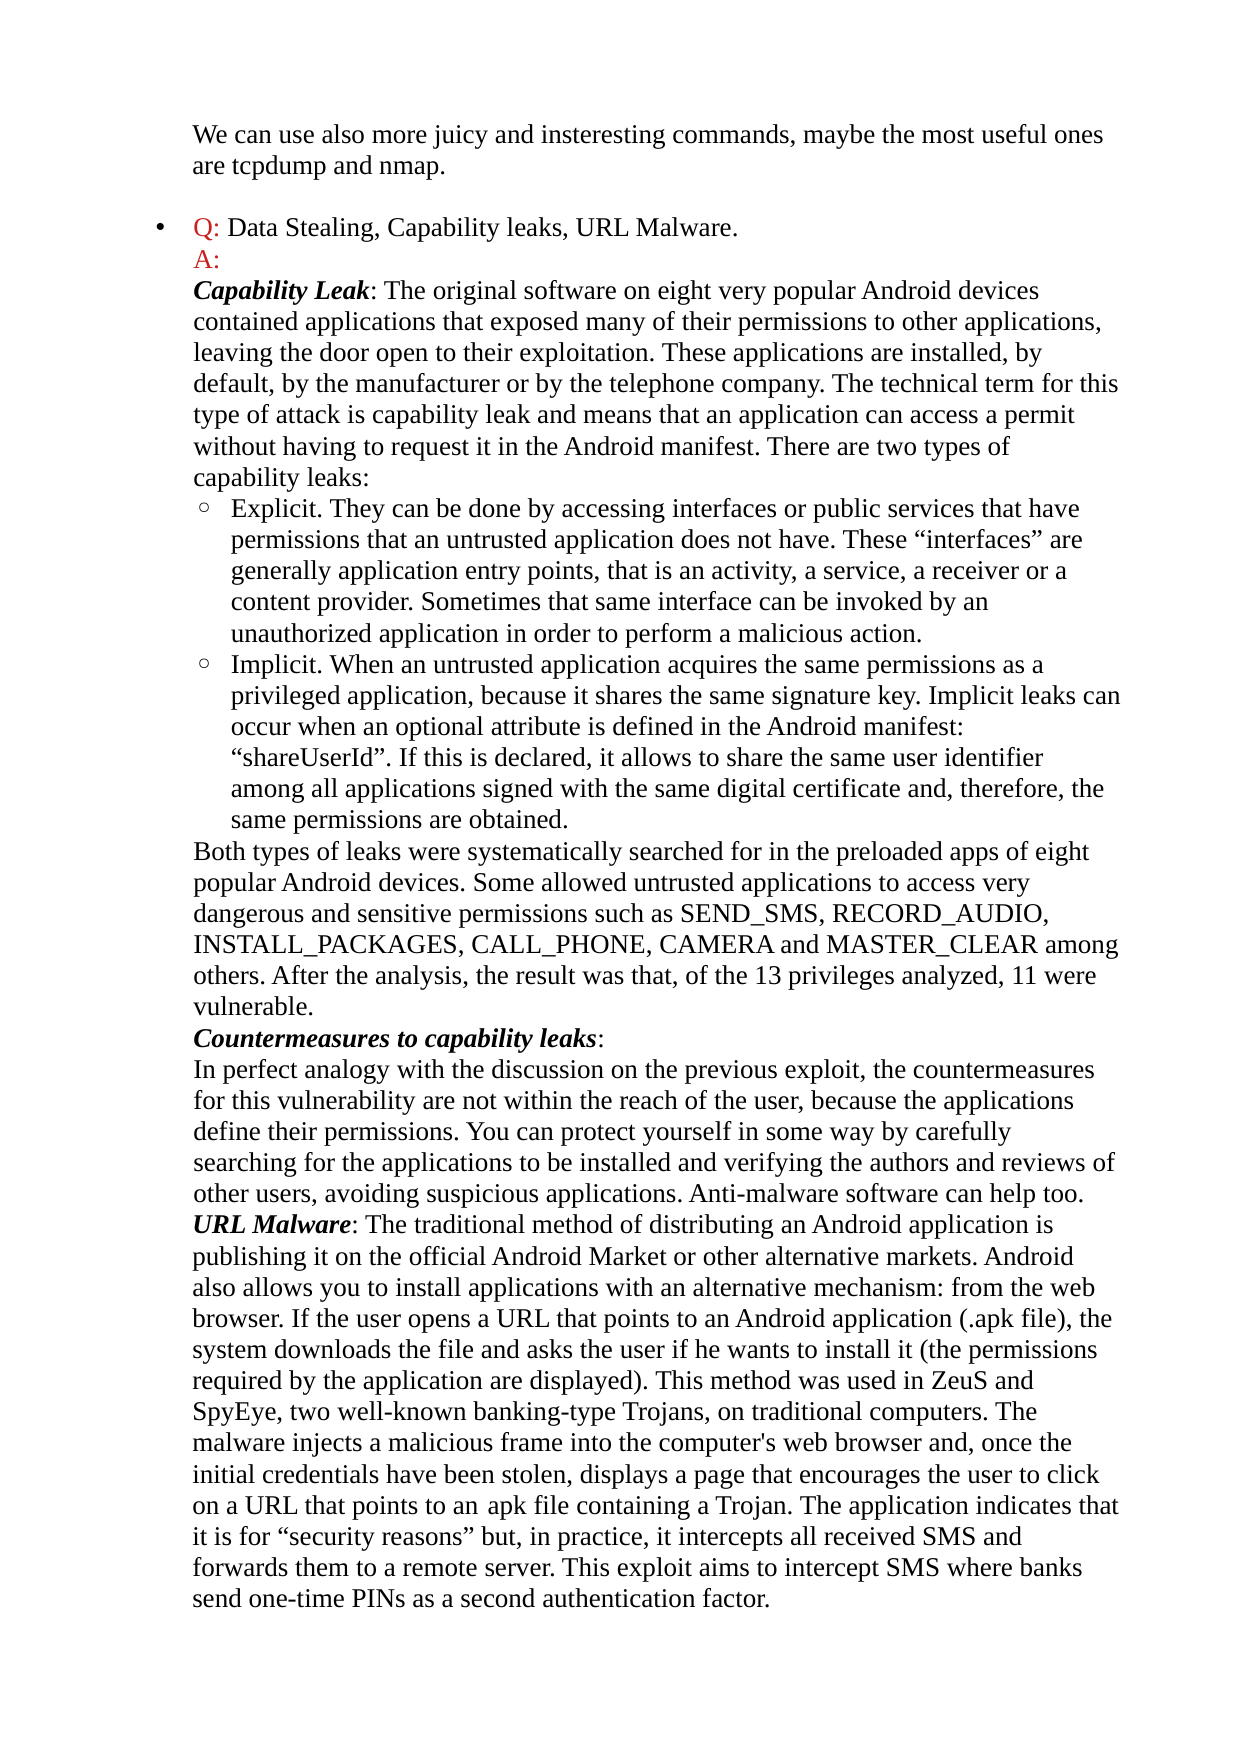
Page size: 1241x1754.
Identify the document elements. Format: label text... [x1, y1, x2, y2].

list Capability Leak: The original software on eight very popular Android devices contained applications that exposed many of their permissions to other applications, leaving the door open to their exploitation. These applications are installed, by default, by the manufacturer or by the telephone company. The technical term for this type of attack is capability leak and means that an application can access a permit without having to request it in the Android manifest. There are two types of capability leaks: [156, 274, 1122, 492]
list A: [156, 243, 1122, 274]
list Q: Data Stealing, Capability leaks, URL Malware. [156, 212, 1122, 243]
text We can use also more juicy and insteresting commands, maybe the most useful ones are tcpdump and nmap. [118, 118, 1122, 180]
list Both types of leaks were systematically searched for in the preloaded apps of eight popular Android devices. Some allowed untrusted applications to access very dangerous and sensitive permissions such as SEND_SMS, RECORD_AUDIO, INSTALL_PACKAGES, CALL_PHONE, CAMERA and MASTER_CLEAR among others. After the analysis, the result was that, of the 13 privileges analyzed, 11 were vulnerable. [156, 835, 1122, 1022]
list In perfect analogy with the discussion on the previous exploit, the countermeasures for this vulnerability are not within the reach of the user, because the applications define their permissions. You can protect yourself in some way by carefully searching for the applications to be installed and verifying the authors and reviews of other users, avoiding suspicious applications. Anti-malware software can help too. [156, 1053, 1122, 1208]
list Explicit. They can be done by accessing interfaces or public services that have permissions that an untrusted application does not have. These “interfaces” are generally application entry points, that is an activity, a service, a receiver or a content provider. Sometimes that same interface can be invoked by an unauthorized application in order to perform a malicious action. [193, 492, 1122, 648]
list Countermeasures to capability leaks: [156, 1022, 1122, 1053]
text URL Malware: The traditional method of distributing an Android application is publishing it on the official Android Market or other alternative markets. Android also allows you to install applications with an alternative mechanism: from the web browser. If the user opens a URL that points to an Android application (.apk file), the system downloads the file and asks the user if he wants to install it (the permissions required by the application are displayed). This method was used in ZeuS and SpyEye, two well-known banking-type Trojans, on traditional computers. The malware injects a malicious frame into the computer's web browser and, once the initial credentials have been stolen, displays a page that encourages the user to click on a URL that points to an apk file containing a Trojan. The application indicates that it is for “security reasons” but, in practice, it intercepts all received SMS and forwards them to a remote server. This exploit aims to intercept SMS where banks send one-time PINs as a second authentication factor. [118, 1208, 1122, 1613]
list Implicit. When an untrusted application acquires the same permissions as a privileged application, because it shares the same signature key. Implicit leaks can occur when an optional attribute is defined in the Android manifest: “shareUserId”. If this is declared, it allows to share the same user identifier among all applications signed with the same digital certificate and, therefore, the same permissions are obtained. [193, 648, 1122, 835]
